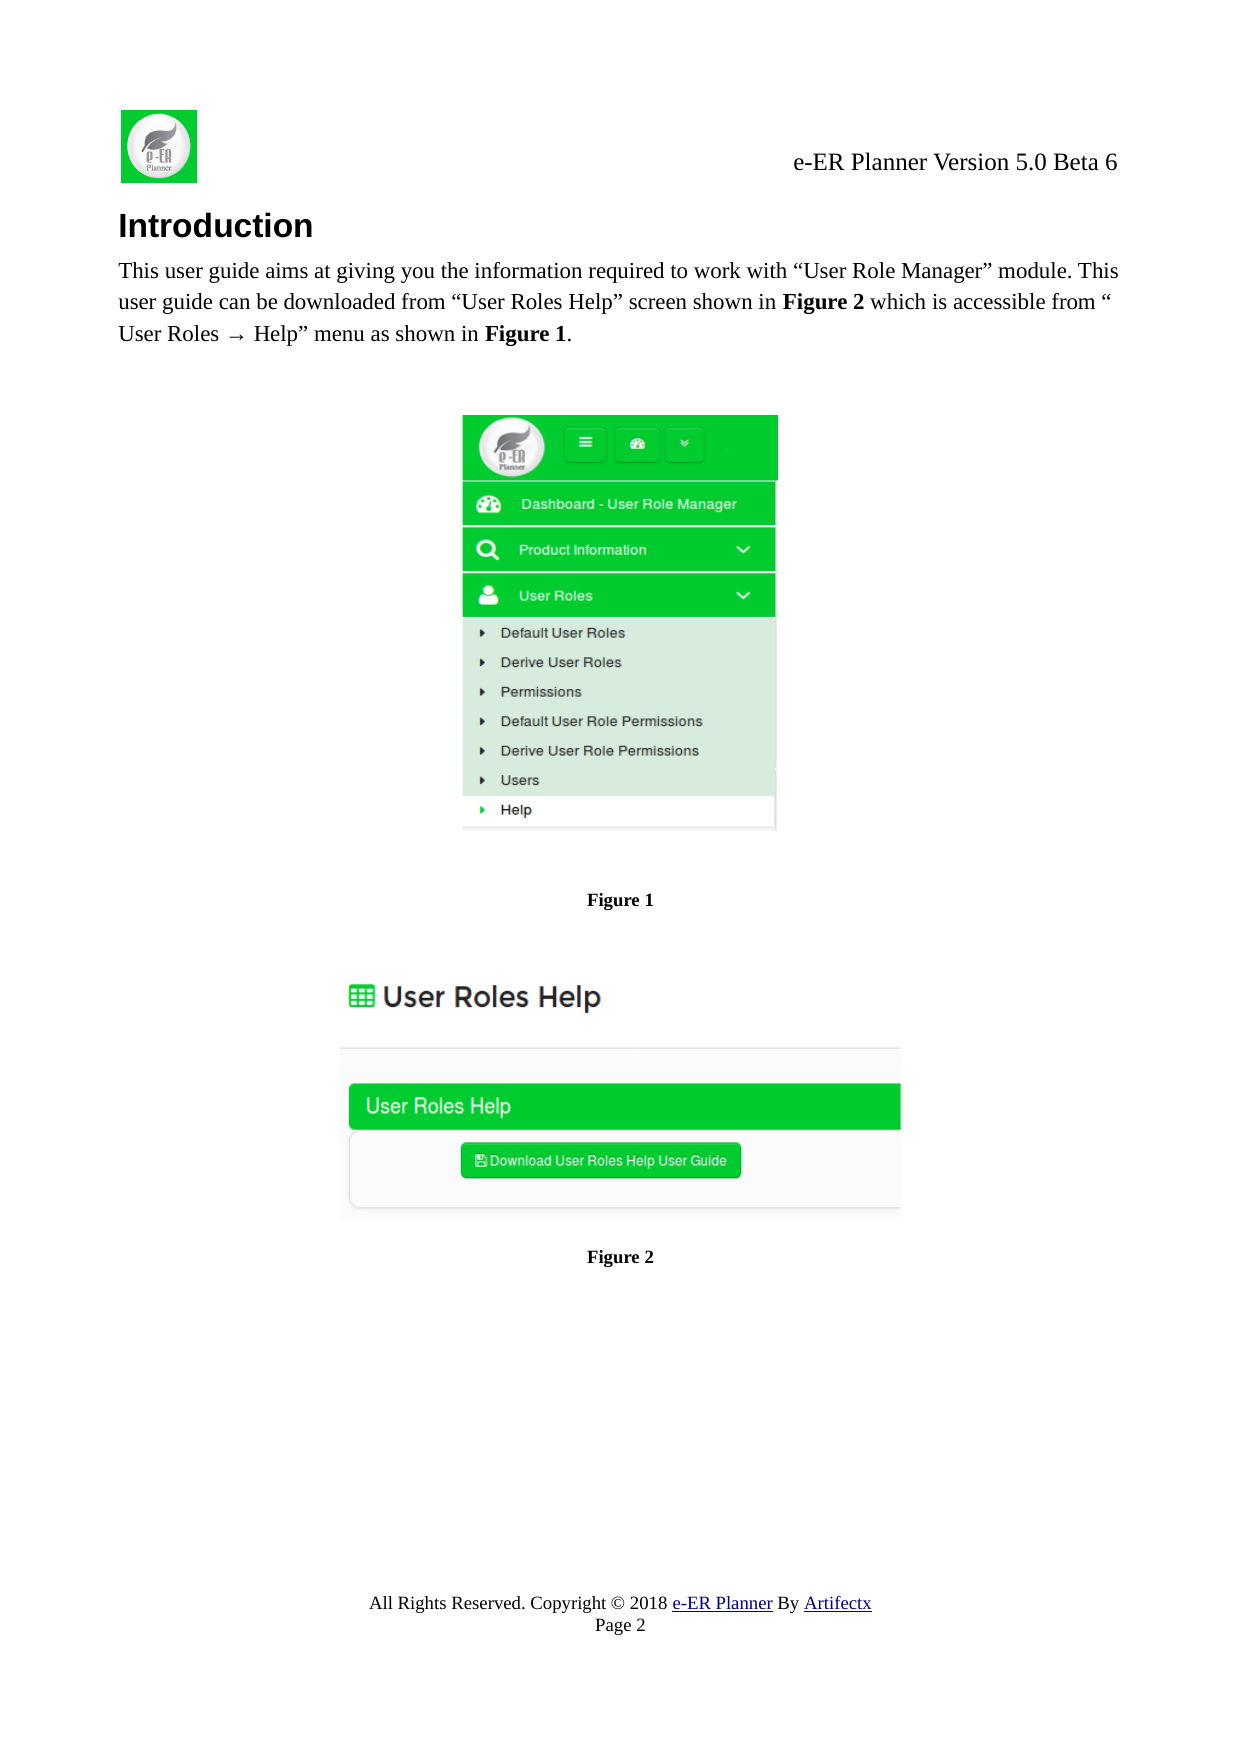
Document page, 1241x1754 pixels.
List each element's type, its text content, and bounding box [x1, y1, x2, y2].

text This user guide aims at giving you the information required to work with “User Role Manager” module. This user guide can be downloaded from “User Roles Help” screen shown in Figure 2 which is accessible from “ User Roles → Help” menu as shown in Figure 1. [118, 257, 1122, 346]
picture [121, 110, 198, 183]
picture [339, 969, 901, 1220]
subtitle Introduction [118, 206, 1122, 244]
picture [462, 415, 778, 831]
text Figure 2 [118, 1246, 1122, 1268]
text Figure 1 [118, 888, 1122, 910]
